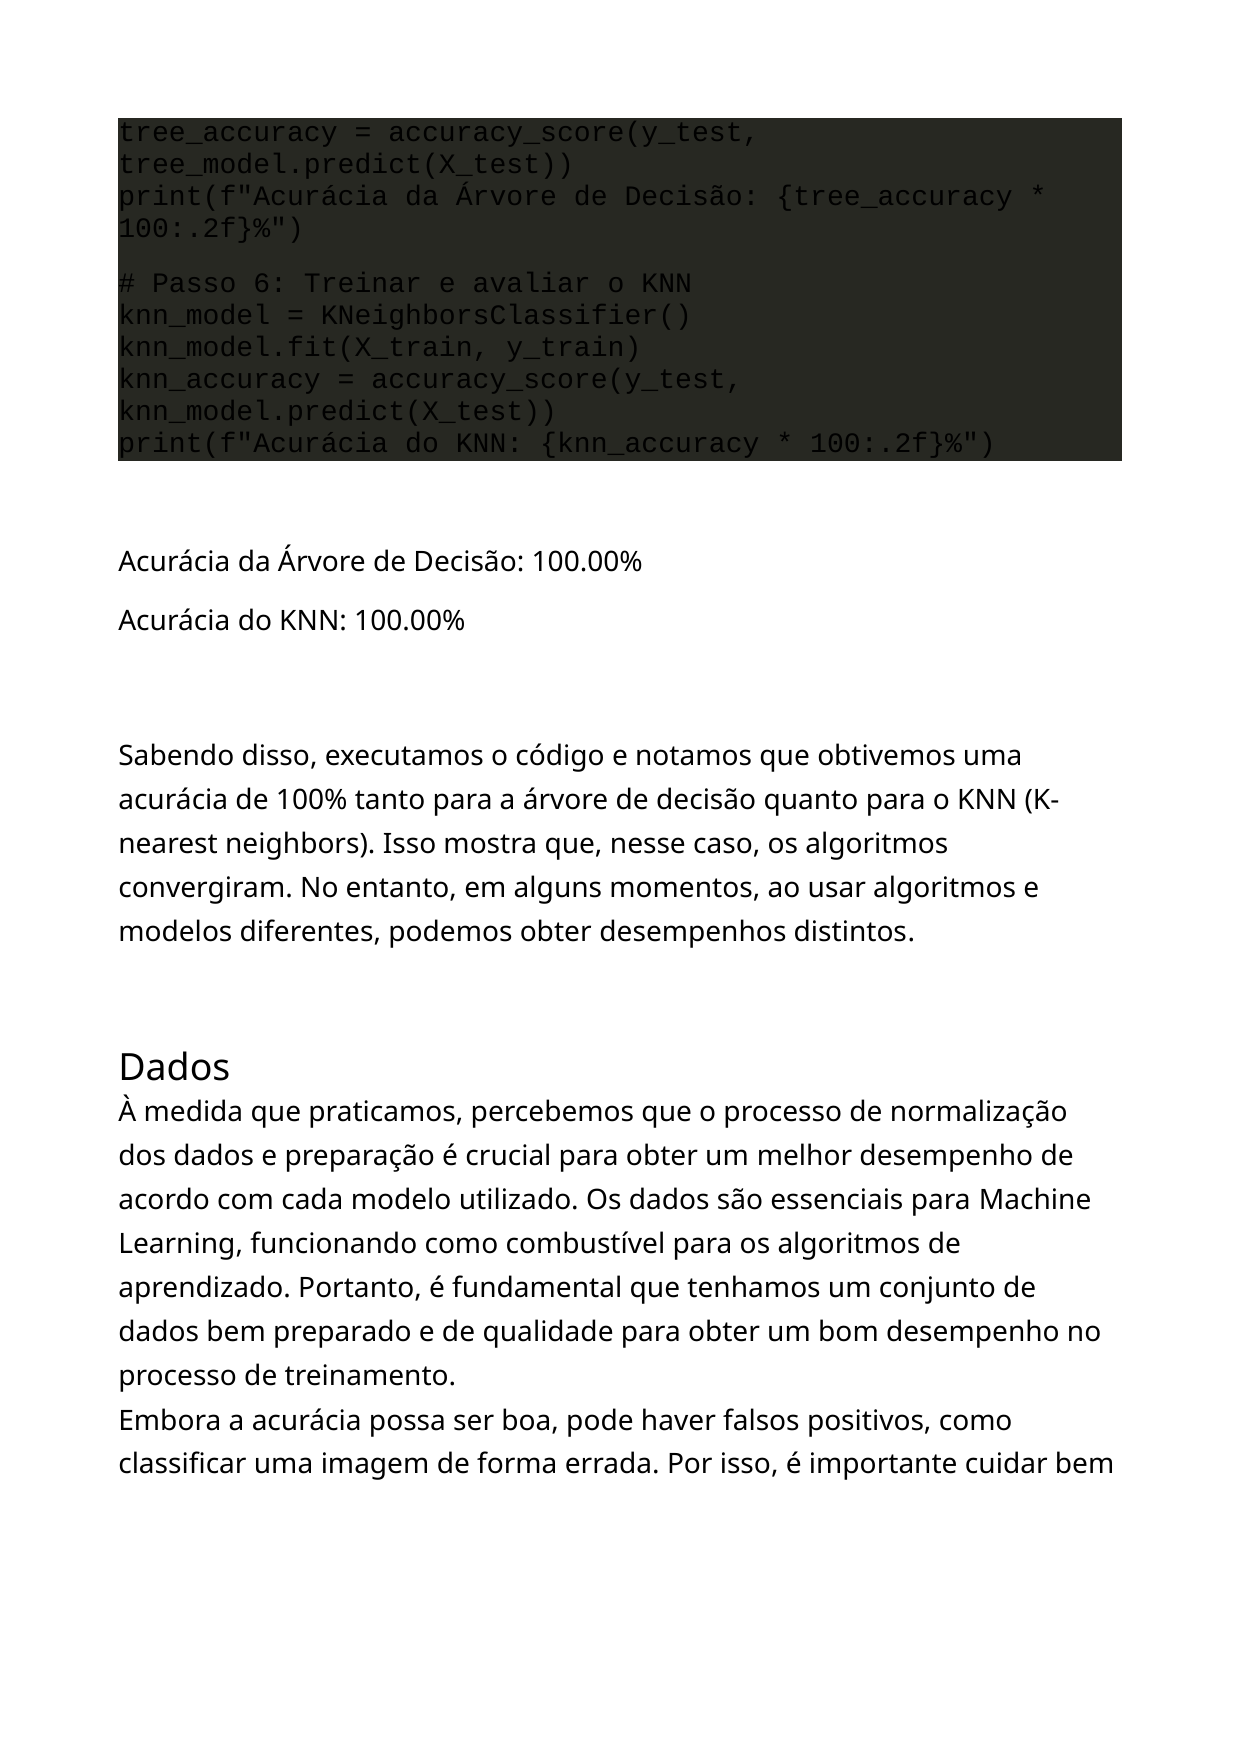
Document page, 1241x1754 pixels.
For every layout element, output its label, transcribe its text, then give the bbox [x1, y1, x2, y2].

text Acurácia do KNN: 100.00% [118, 600, 1122, 638]
text Sabendo disso, executamos o código e notamos que obtivemos uma acurácia de 100% tanto para a árvore de decisão quanto para o KNN (K-nearest neighbors). Isso mostra que, nesse caso, os algoritmos convergiram. No entanto, em alguns momentos, ao usar algoritmos e modelos diferentes, podemos obter desempenhos distintos. [118, 735, 1122, 950]
text Acurácia da Árvore de Decisão: 100.00% [118, 541, 1122, 579]
text print(f"Acurácia do KNN: {knn_accuracy * 100:.2f}%") [118, 429, 1122, 461]
text Embora a acurácia possa ser boa, pode haver falsos positivos, como classificar uma imagem de forma errada. Por isso, é importante cuidar bem [118, 1400, 1122, 1482]
subtitle Dados [118, 1040, 1122, 1091]
text tree_accuracy = accuracy_score(y_test, tree_model.predict(X_test)) [118, 118, 1122, 182]
text knn_model = KNeighborsClassifier() [118, 301, 1122, 333]
text À medida que praticamos, percebemos que o processo de normalização dos dados e preparação é crucial para obter um melhor desempenho de acordo com cada modelo utilizado. Os dados são essenciais para Machine Learning, funcionando como combustível para os algoritmos de aprendizado. Portanto, é fundamental que tenhamos um conjunto de dados bem preparado e de qualidade para obter um bom desempenho no processo de treinamento. [118, 1091, 1122, 1394]
text knn_model.fit(X_train, y_train) [118, 333, 1122, 365]
text knn_accuracy = accuracy_score(y_test, knn_model.predict(X_test)) [118, 365, 1122, 429]
text print(f"Acurácia da Árvore de Decisão: {tree_accuracy * 100:.2f}%") [118, 182, 1122, 246]
text # Passo 6: Treinar e avaliar o KNN [118, 269, 1122, 301]
